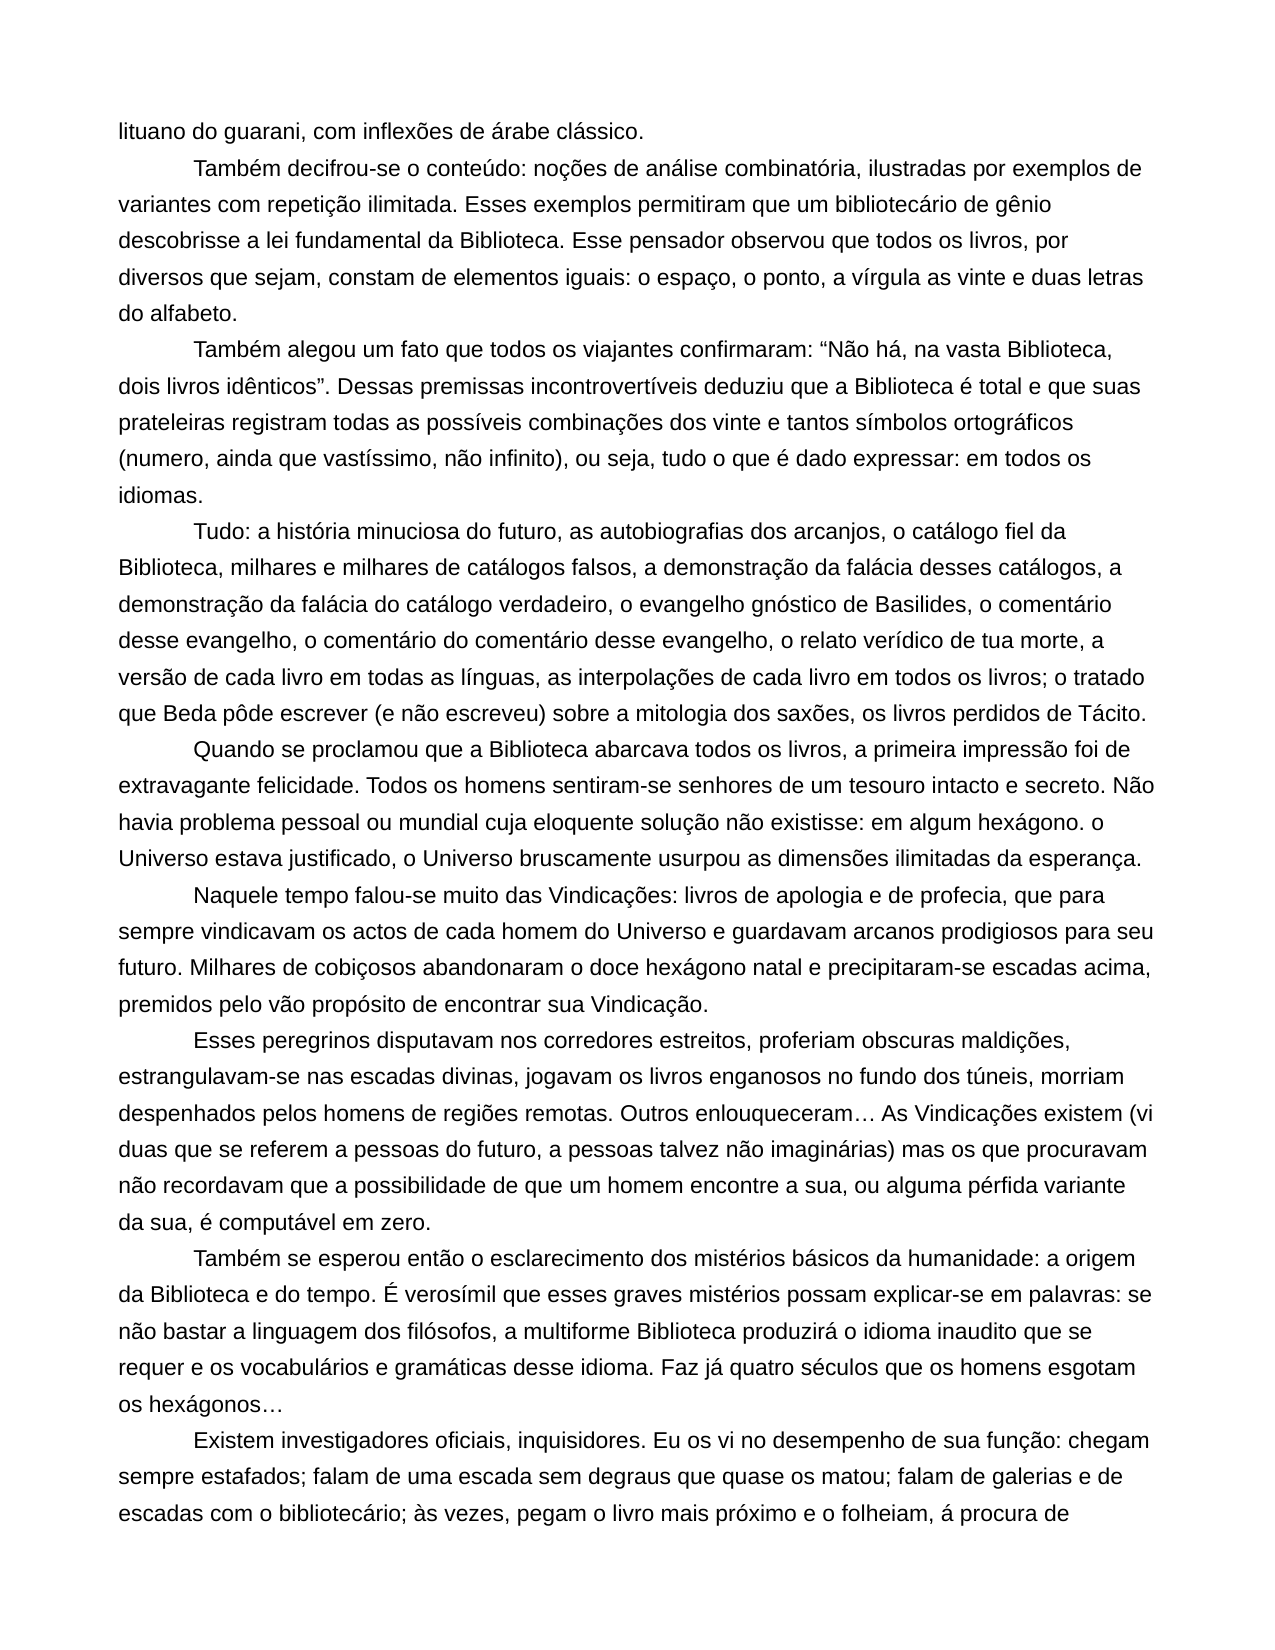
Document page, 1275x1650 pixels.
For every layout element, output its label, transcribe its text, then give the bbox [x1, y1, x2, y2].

text Também se esperou então o esclarecimento dos mistérios básicos da humanidade: a origem da Biblioteca e do tempo. É verosímil que esses graves mistérios possam explicar-se em palavras: se não bastar a linguagem dos filósofos, a multiforme Biblioteca produzirá o idioma inaudito que se requer e os vocabulários e gramáticas desse idioma. Faz já quatro séculos que os homens esgotam os hexágonos… [118, 1245, 1157, 1417]
text Existem investigadores oficiais, inquisidores. Eu os vi no desempenho de sua função: chegam sempre estafados; falam de uma escada sem degraus que quase os matou; falam de galerias e de escadas com o bibliotecário; às vezes, pegam o livro mais próximo e o folheiam, á procura de [118, 1427, 1157, 1526]
text Tudo: a história minuciosa do futuro, as autobiografias dos arcanjos, o catálogo fiel da Biblioteca, milhares e milhares de catálogos falsos, a demonstração da falácia desses catálogos, a demonstração da falácia do catálogo verdadeiro, o evangelho gnóstico de Basilides, o comentário desse evangelho, o comentário do comentário desse evangelho, o relato verídico de tua morte, a versão de cada livro em todas as línguas, as interpolações de cada livro em todos os livros; o tratado que Beda pôde escrever (e não escreveu) sobre a mitologia dos saxões, os livros perdidos de Tácito. [118, 518, 1157, 726]
text Também decifrou-se o conteúdo: noções de análise combinatória, ilustradas por exemplos de variantes com repetição ilimitada. Esses exemplos permitiram que um bibliotecário de gênio descobrisse a lei fundamental da Biblioteca. Esse pensador observou que todos os livros, por diversos que sejam, constam de elementos iguais: o espaço, o ponto, a vírgula as vinte e duas letras do alfabeto. [118, 154, 1157, 326]
text Esses peregrinos disputavam nos corredores estreitos, proferiam obscuras maldições, estrangulavam-se nas escadas divinas, jogavam os livros enganosos no fundo dos túneis, morriam despenhados pelos homens de regiões remotas. Outros enlouqueceram… As Vindicações existem (vi duas que se referem a pessoas do futuro, a pessoas talvez não imaginárias) mas os que procuravam não recordavam que a possibilidade de que um homem encontre a sua, ou alguma pérfida variante da sua, é computável em zero. [118, 1027, 1157, 1235]
text Quando se proclamou que a Biblioteca abarcava todos os livros, a primeira impressão foi de extravagante felicidade. Todos os homens sentiram-se senhores de um tesouro intacto e secreto. Não havia problema pessoal ou mundial cuja eloquente solução não existisse: em algum hexágono. o Universo estava justificado, o Universo bruscamente usurpou as dimensões ilimitadas da esperança. [118, 736, 1157, 872]
text Também alegou um fato que todos os viajantes confirmaram: “Não há, na vasta Biblioteca, dois livros idênticos”. Dessas premissas incontrovertíveis deduziu que a Biblioteca é total e que suas prateleiras registram todas as possíveis combinações dos vinte e tantos símbolos ortográficos (numero, ainda que vastíssimo, não infinito), ou seja, tudo o que é dado expressar: em todos os idiomas. [118, 336, 1157, 508]
text Naquele tempo falou-se muito das Vindicações: livros de apologia e de profecia, que para sempre vindicavam os actos de cada homem do Universo e guardavam arcanos prodigiosos para seu futuro. Milhares de cobiçosos abandonaram o doce hexágono natal e precipitaram-se escadas acima, premidos pelo vão propósito de encontrar sua Vindicação. [118, 882, 1157, 1017]
text lituano do guarani, com inflexões de árabe clássico. [118, 118, 1157, 144]
